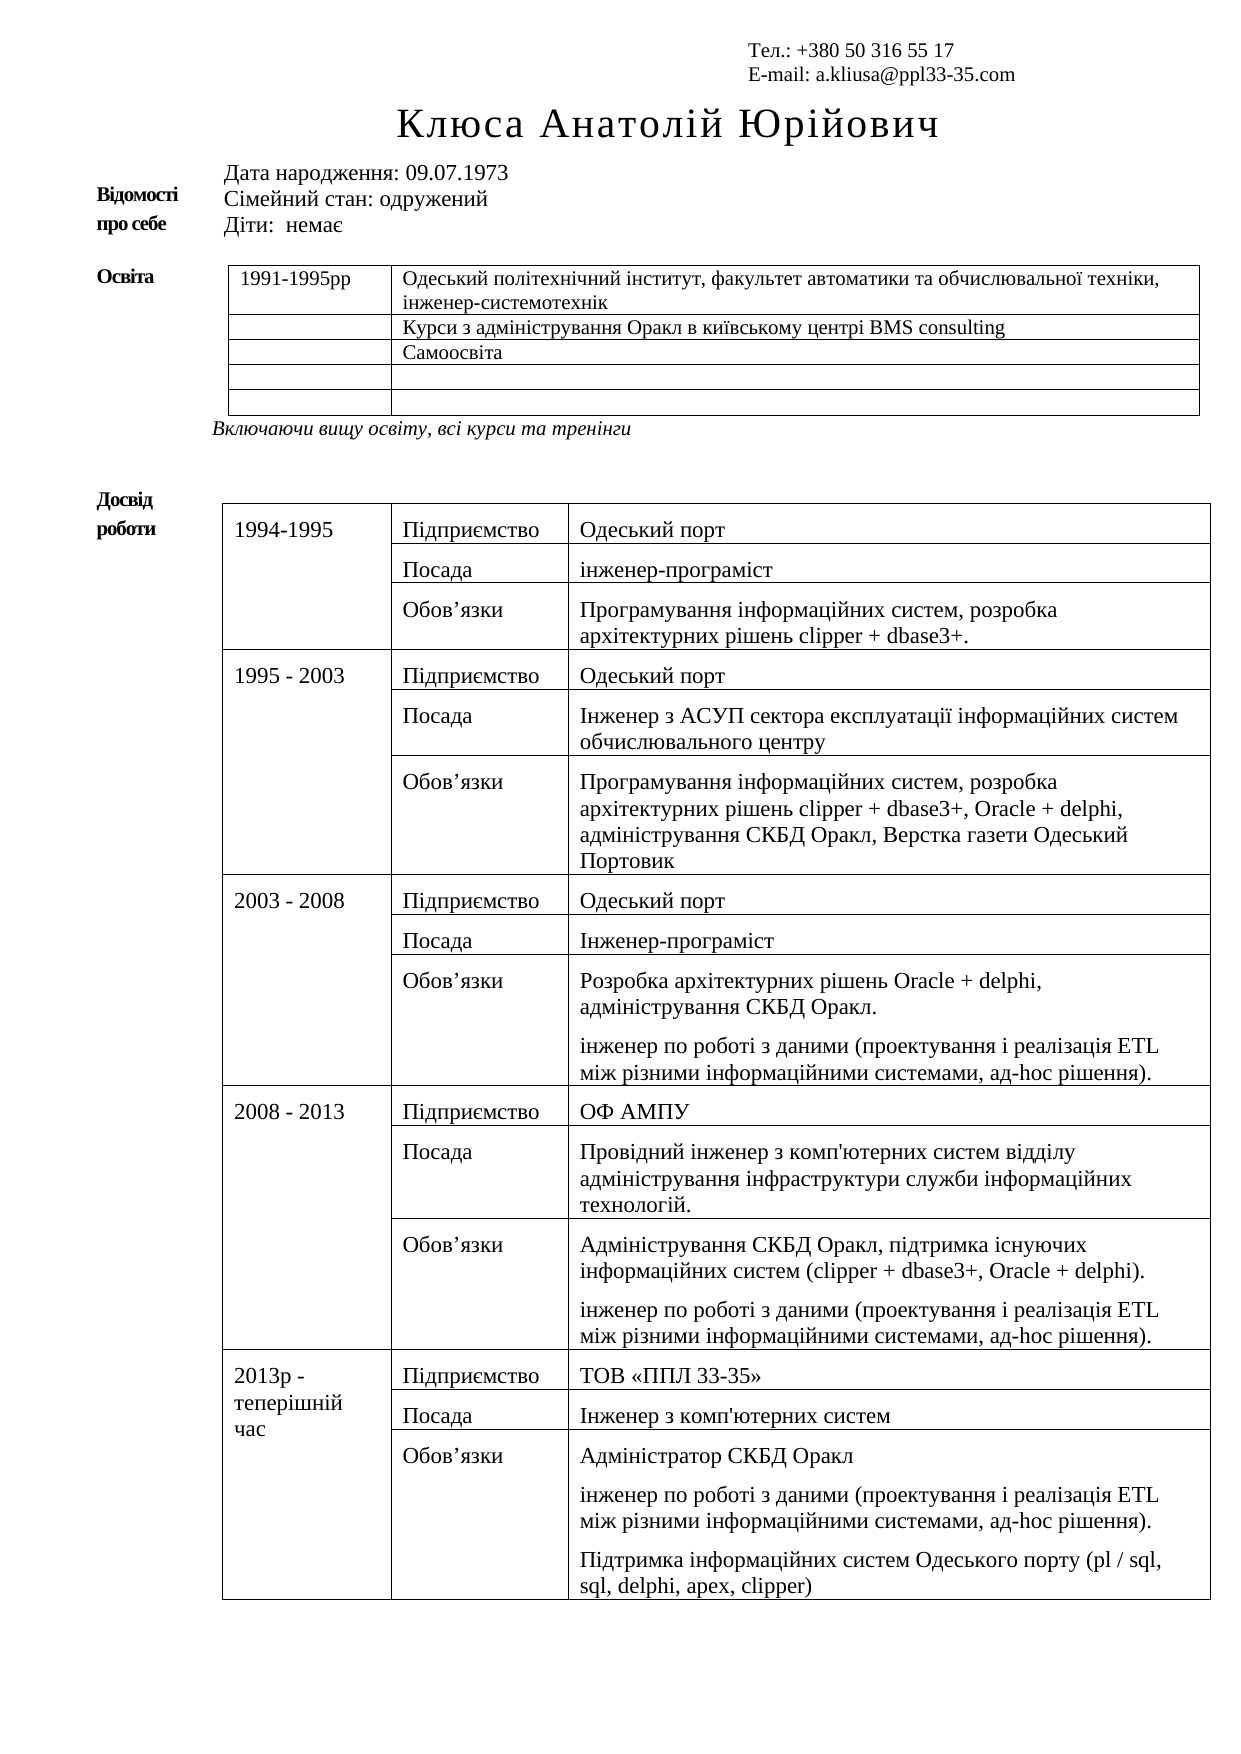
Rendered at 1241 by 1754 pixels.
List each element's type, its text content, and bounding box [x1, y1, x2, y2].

table_cell Провідний інженер з комп'ютерних систем відділу адміністрування інфраструктури служби інформаційних технологій. [569, 1126, 1210, 1217]
table_cell Підприємство [392, 1350, 568, 1389]
table_cell Обов’язки [392, 756, 568, 874]
table_cell Програмування інформаційних систем, розробка архітектурних рішень clipper + dbase3+. [569, 583, 1210, 648]
table_cell Інженер з комп'ютерних систем [569, 1390, 1210, 1429]
table_cell Досвід роботи [85, 464, 201, 1663]
table_cell Обов’язки [392, 955, 568, 1085]
table_cell Включаючи вищу освіту, всі курси та тренінги [201, 241, 1210, 464]
table_cell [229, 340, 391, 364]
table_header 1991-1995рр [229, 266, 391, 314]
table_cell [229, 315, 391, 339]
table_cell Посада [392, 915, 568, 953]
table_cell Освіта [85, 241, 201, 464]
table_cell 1995 - 2003 [223, 650, 391, 874]
table_header Підприємство [392, 504, 568, 542]
table_cell Підприємство [392, 875, 568, 913]
table_header Одеський політехнічний інститут, факультет автоматики та обчислювальної техніки, інженер-системотехнік [392, 266, 1199, 314]
table_cell Посада [392, 1126, 568, 1217]
table_cell Посада [392, 690, 568, 755]
table_cell [392, 365, 1199, 389]
table_header Тел.: +380 50 316 55 17 E-mail: a.kliusa@ppl33-35.com [737, 38, 1071, 86]
table_cell Інженер з АСУП сектора експлуатації інформаційних систем обчислювального центру [569, 690, 1210, 755]
table_cell [229, 390, 391, 414]
table_cell 2013р - теперішній час [223, 1350, 391, 1599]
text Клюса Анатолій Юрійович [396, 98, 1071, 146]
table_cell Одеський порт [569, 875, 1210, 913]
table_cell Програмування інформаційних систем, розробка архітектурних рішень clipper + dbase3+, Oracle + delphi, адміністрування СКБД Оракл, Верстка газети Одеський Портовик [569, 756, 1210, 874]
table_cell Посада [392, 1390, 568, 1429]
table_cell Адміністрування СКБД Оракл, підтримка існуючих інформаційних систем (clipper + dbase3+, Oracle + delphi). інженер по роботі з даними (проектування і реалізація ETL між різними інформаційними системами, ад-hoc рішення). [569, 1219, 1210, 1349]
table_cell Одеський порт [569, 650, 1210, 688]
table_cell Розробка архітектурних рішень Oracle + delphi, адміністрування СКБД Оракл. інженер по роботі з даними (проектування і реалізація ETL між різними інформаційними системами, ад-hoc рішення). [569, 955, 1210, 1085]
table_cell ТОВ «ППЛ 33-35» [569, 1350, 1210, 1389]
table_cell [229, 365, 391, 389]
table_cell 2003 - 2008 [223, 875, 391, 1085]
table_cell Адміністратор СКБД Оракл інженер по роботі з даними (проектування і реалізація ETL між різними інформаційними системами, ад-hoc рішення). Підтримка інформаційних систем Одеського порту (pl / sql, sql, delphi, apex, clipper) [569, 1430, 1210, 1599]
table_cell Посада [392, 544, 568, 582]
table_cell Самоосвіта [392, 340, 1199, 364]
table_cell Обов’язки [392, 1430, 568, 1599]
table_cell 2008 - 2013 [223, 1086, 391, 1349]
table_cell Підприємство [392, 650, 568, 688]
table_cell [201, 464, 1210, 1663]
table_cell [392, 390, 1199, 414]
table_header 1994-1995 [223, 504, 391, 648]
table_cell Обов’язки [392, 583, 568, 648]
table_header Одеський порт [569, 504, 1210, 542]
table_cell інженер-програміст [569, 544, 1210, 582]
table_header Відомості про себе [85, 159, 201, 241]
table_header Дата народження: 09.07.1973 Сімейний стан: одружений Діти: немає [201, 159, 1210, 241]
table_cell Обов’язки [392, 1219, 568, 1349]
table_cell Підприємство [392, 1086, 568, 1125]
table_cell Інженер-програміст [569, 915, 1210, 953]
table_cell Курси з адміністрування Оракл в київському центрі BMS consulting [392, 315, 1199, 339]
table_cell ОФ АМПУ [569, 1086, 1210, 1125]
